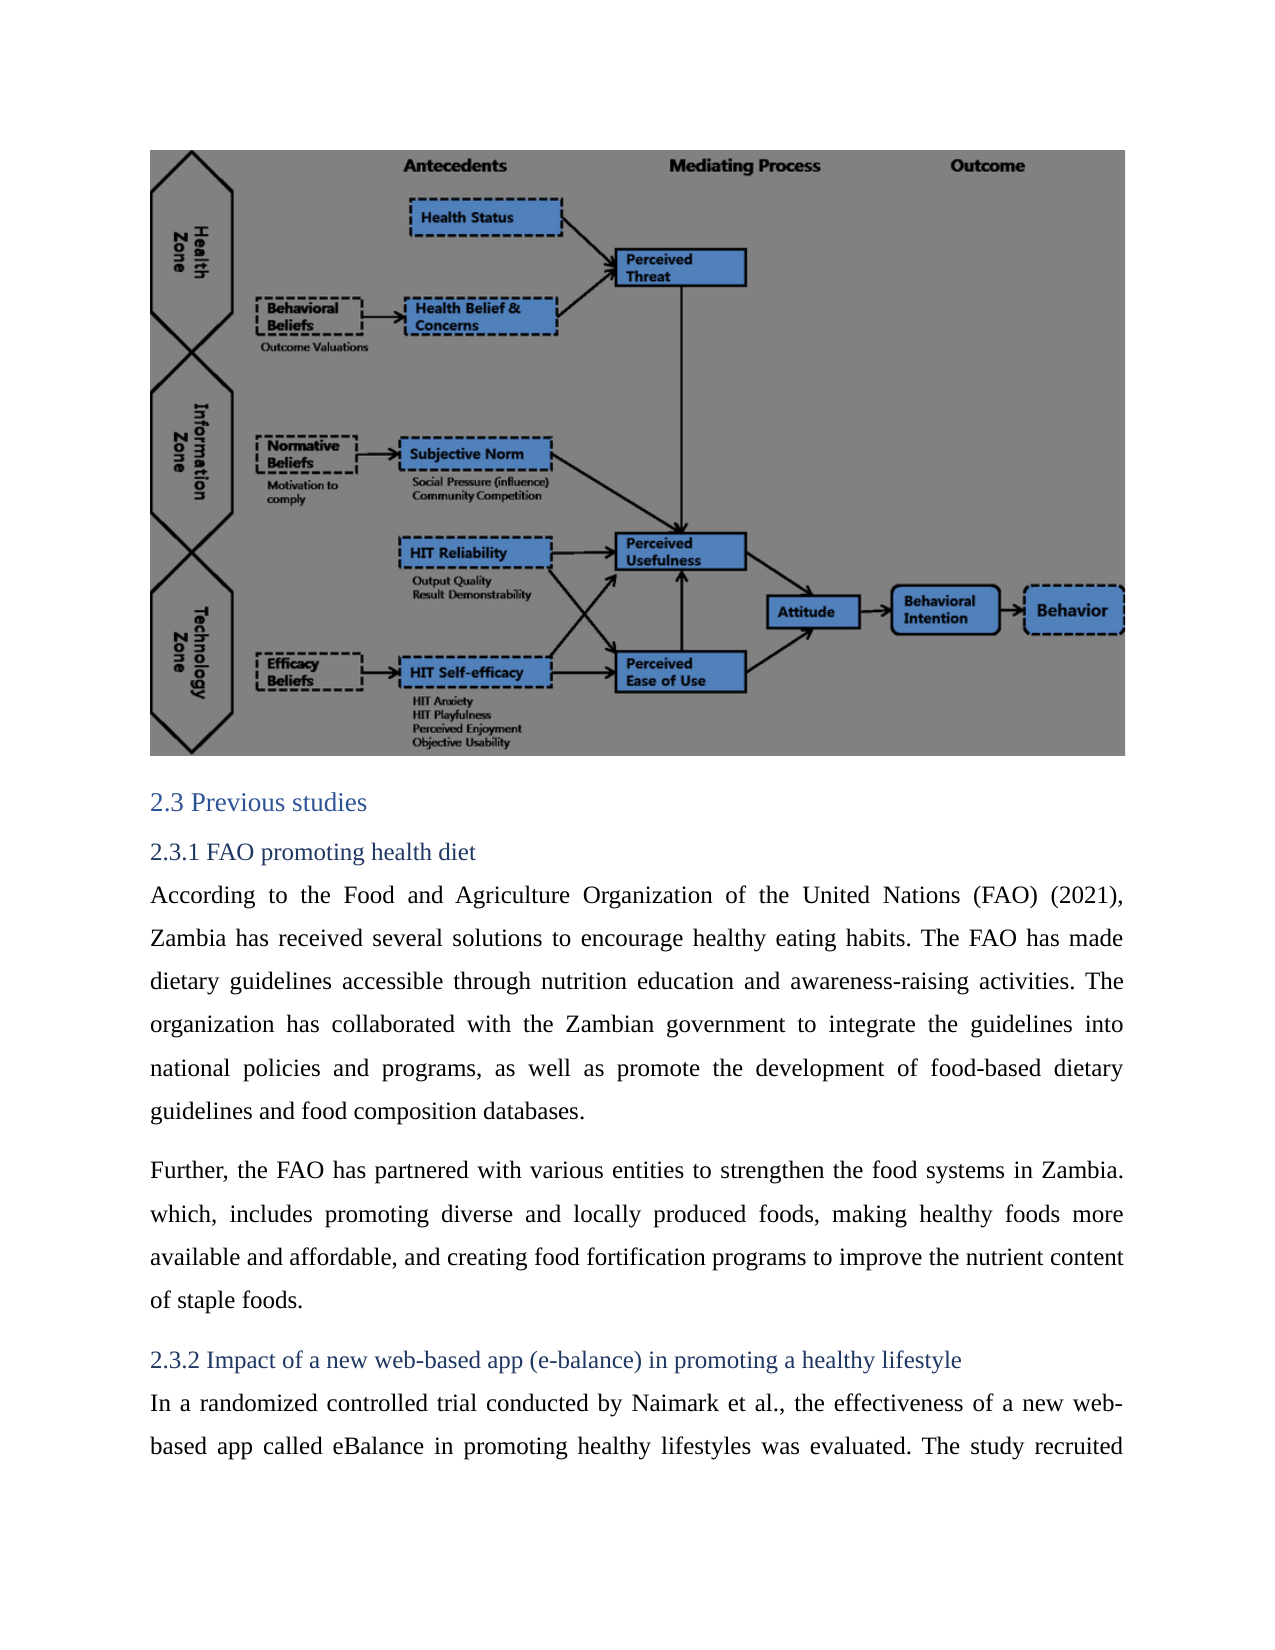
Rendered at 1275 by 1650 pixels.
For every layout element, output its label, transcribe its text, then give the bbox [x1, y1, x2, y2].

text According to the Food and Agriculture Organization of the United Nations (FAO) (2021), Zambia has received several solutions to encourage healthy eating habits. The FAO has made dietary guidelines accessible through nutrition education and awareness-raising activities. The organization has collaborated with the Zambian government to integrate the guidelines into national policies and programs, as well as promote the development of food-based dietary guidelines and food composition databases. [150, 880, 1125, 1124]
subtitle 2.3 Previous studies [150, 786, 1125, 817]
subtitle 2.3.2 Impact of a new web-based app (e-balance) in promoting a healthy lifestyle [150, 1345, 1125, 1373]
text Further, the FAO has partnered with various entities to strengthen the food systems in Zambia. which, includes promoting diverse and locally produced foods, making healthy foods more available and affordable, and creating food fortification programs to improve the nutrient content of staple foods. [150, 1156, 1125, 1314]
picture [150, 150, 1125, 756]
subtitle 2.3.1 FAO promoting health diet [150, 837, 1125, 866]
text In a randomized controlled trial conducted by Naimark et al., the effectiveness of a new web-based app called eBalance in promoting healthy lifestyles was evaluated. The study recruited [150, 1388, 1125, 1460]
